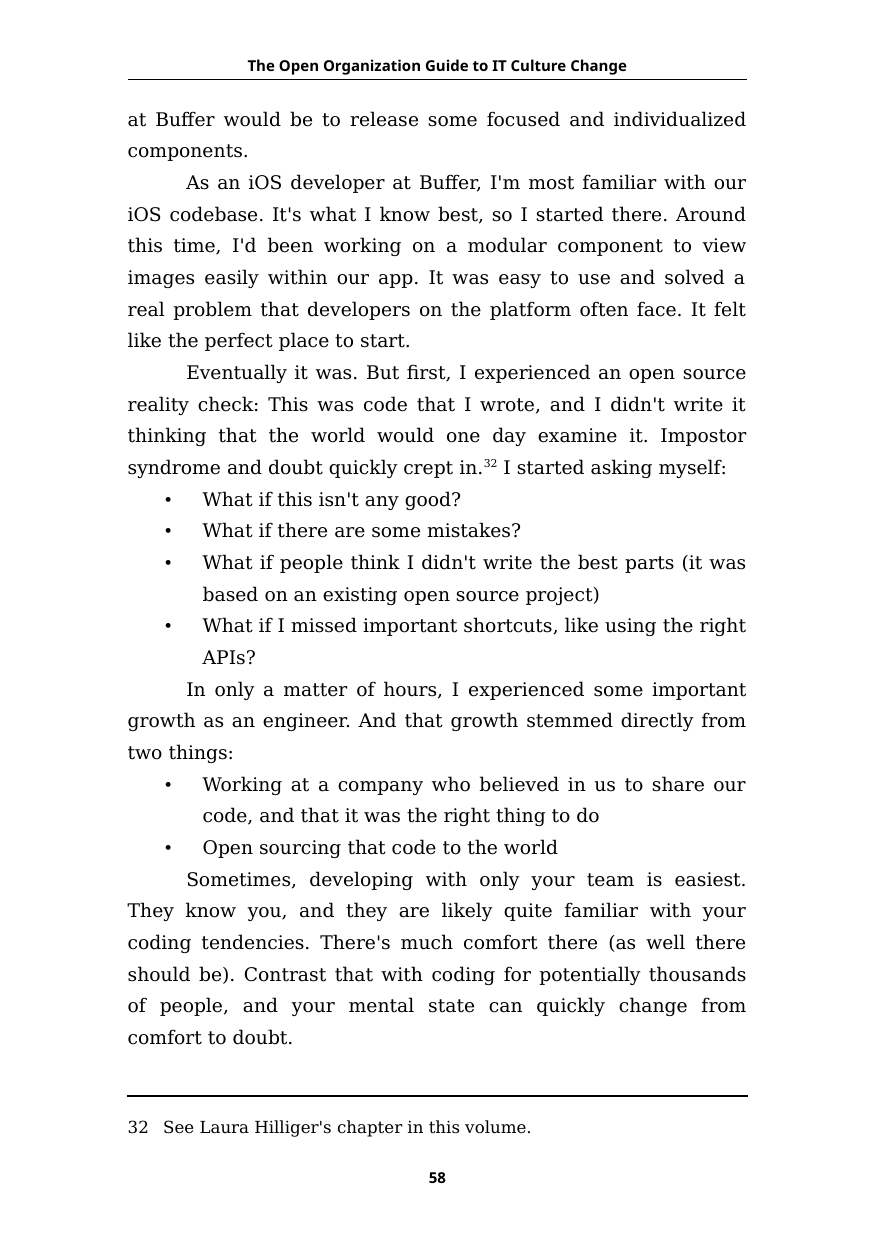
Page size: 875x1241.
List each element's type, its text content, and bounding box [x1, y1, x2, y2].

text As an iOS developer at Buffer, I'm most familiar with our iOS codebase. It's what I know best, so I started there. Around this time, I'd been working on a modular component to view images easily within our app. It was easy to use and solved a real problem that developers on the platform often face. It felt like the perfect place to start. [127, 172, 747, 352]
list Open sourcing that code to the world [165, 837, 747, 859]
list What if this isn't any good? [165, 489, 747, 511]
list What if I missed important shortcuts, like using the right APIs? [165, 615, 747, 669]
list What if there are some mistakes? [165, 520, 747, 542]
text Eventually it was. But first, I experienced an open source reality check: This was code that I wrote, and I didn't write it thinking that the world would one day examine it. Impostor syndrome and doubt quickly crept in. I started asking myself: [127, 362, 747, 479]
list Working at a company who believed in us to share our code, and that it was the right thing to do [165, 774, 747, 827]
list What if people think I didn't write the best parts (it was based on an existing open source project) [165, 552, 747, 606]
text See Laura Hilliger's chapter in this volume. [127, 1118, 747, 1138]
text Sometimes, developing with only your team is easiest. They know you, and they are likely quite familiar with your coding tendencies. There's much comfort there (as well there should be). Contrast that with coding for potentially thousands of people, and your mental state can quickly change from comfort to doubt. [127, 869, 747, 1049]
text In only a matter of hours, I experienced some important growth as an engineer. And that growth stemmed directly from two things: [127, 679, 747, 764]
text at Buffer would be to release some focused and individualized components. [127, 109, 747, 162]
